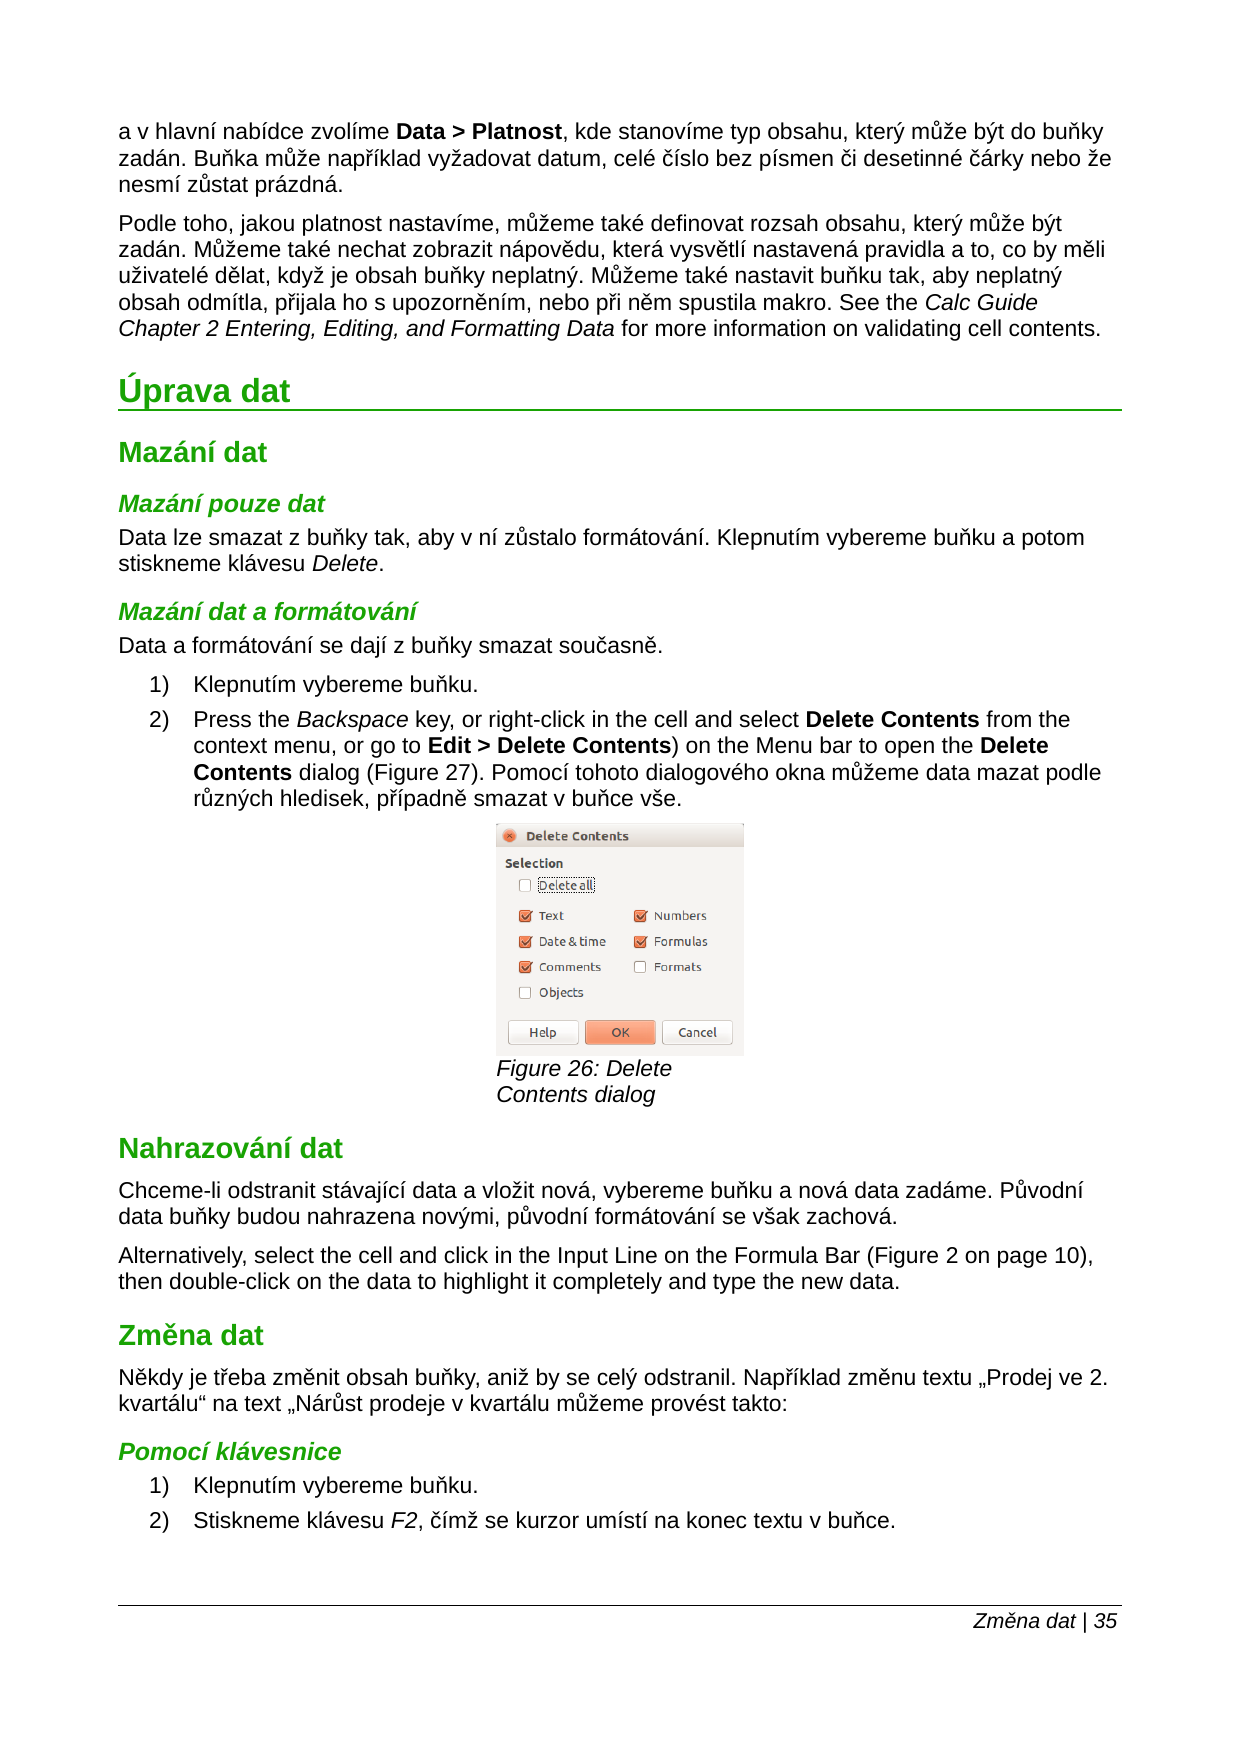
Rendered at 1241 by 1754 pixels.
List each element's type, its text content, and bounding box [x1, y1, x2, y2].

text Podle toho, jakou platnost nastavíme, můžeme také definovat rozsah obsahu, který může být zadán. Můžeme také nechat zobrazit nápovědu, která vysvětlí nastavená pravidla a to, co by měli uživatelé dělat, když je obsah buňky neplatný. Můžeme také nastavit buňku tak, aby neplatný obsah odmítla, přijala ho s upozorněním, nebo při něm spustila makro. See the Calc Guide Chapter 2 Entering, Editing, and Formatting Data for more information on validating cell contents. [118, 210, 1122, 341]
subtitle Změna dat [118, 1318, 1122, 1352]
text Figure 26: Delete Contents dialog [496, 1056, 744, 1108]
text Někdy je třeba změnit obsah buňky, aniž by se celý odstranil. Například změnu textu „Prodej ve 2. kvartálu“ na text „Nárůst prodeje v kvartálu můžeme provést takto: [118, 1364, 1122, 1416]
subtitle Pomocí klávesnice [118, 1437, 1122, 1466]
subtitle Mazání pouze dat [118, 489, 1122, 518]
list Klepnutím vybereme buňku. [169, 671, 1122, 697]
subtitle Úprava dat [118, 371, 1122, 409]
subtitle Mazání dat a formátování [118, 597, 1122, 626]
text a v hlavní nabídce zvolíme Data > Platnost, kde stanovíme typ obsahu, který může být do buňky zadán. Buňka může například vyžadovat datum, celé číslo bez písmen či desetinné čárky nebo že nesmí zůstat prázdná. [118, 118, 1122, 197]
subtitle Mazání dat [118, 435, 1122, 469]
picture [496, 823, 744, 1056]
text Alternatively, select the cell and click in the Input Line on the Formula Bar (Figure 2 on page 9), then double-click on the data to highlight it completely and type the new data. [118, 1242, 1122, 1295]
list Press the Backspace key, or right-click in the cell and select Delete Contents from the context menu, or go to Edit > Delete Contents) on the Menu bar to open the Delete Contents dialog (Figure 27). Pomocí tohoto dialogového okna můžeme data mazat podle různých hledisek, případně smazat v buňce vše. [169, 706, 1122, 811]
text Chceme-li odstranit stávající data a vložit nová, vybereme buňku a nová data zadáme. Původní data buňky budou nahrazena novými, původní formátování se však zachová. [118, 1177, 1122, 1229]
text Data lze smazat z buňky tak, aby v ní zůstalo formátování. Klepnutím vybereme buňku a potom stiskneme klávesu Delete. [118, 524, 1122, 577]
list Stiskneme klávesu F2, čímž se kurzor umístí na konec textu v buňce. [169, 1507, 1122, 1533]
list Data a formátování se dají z buňky smazat současně. [118, 632, 1122, 658]
list Klepnutím vybereme buňku. [169, 1472, 1122, 1498]
subtitle Nahrazování dat [118, 1131, 1122, 1165]
